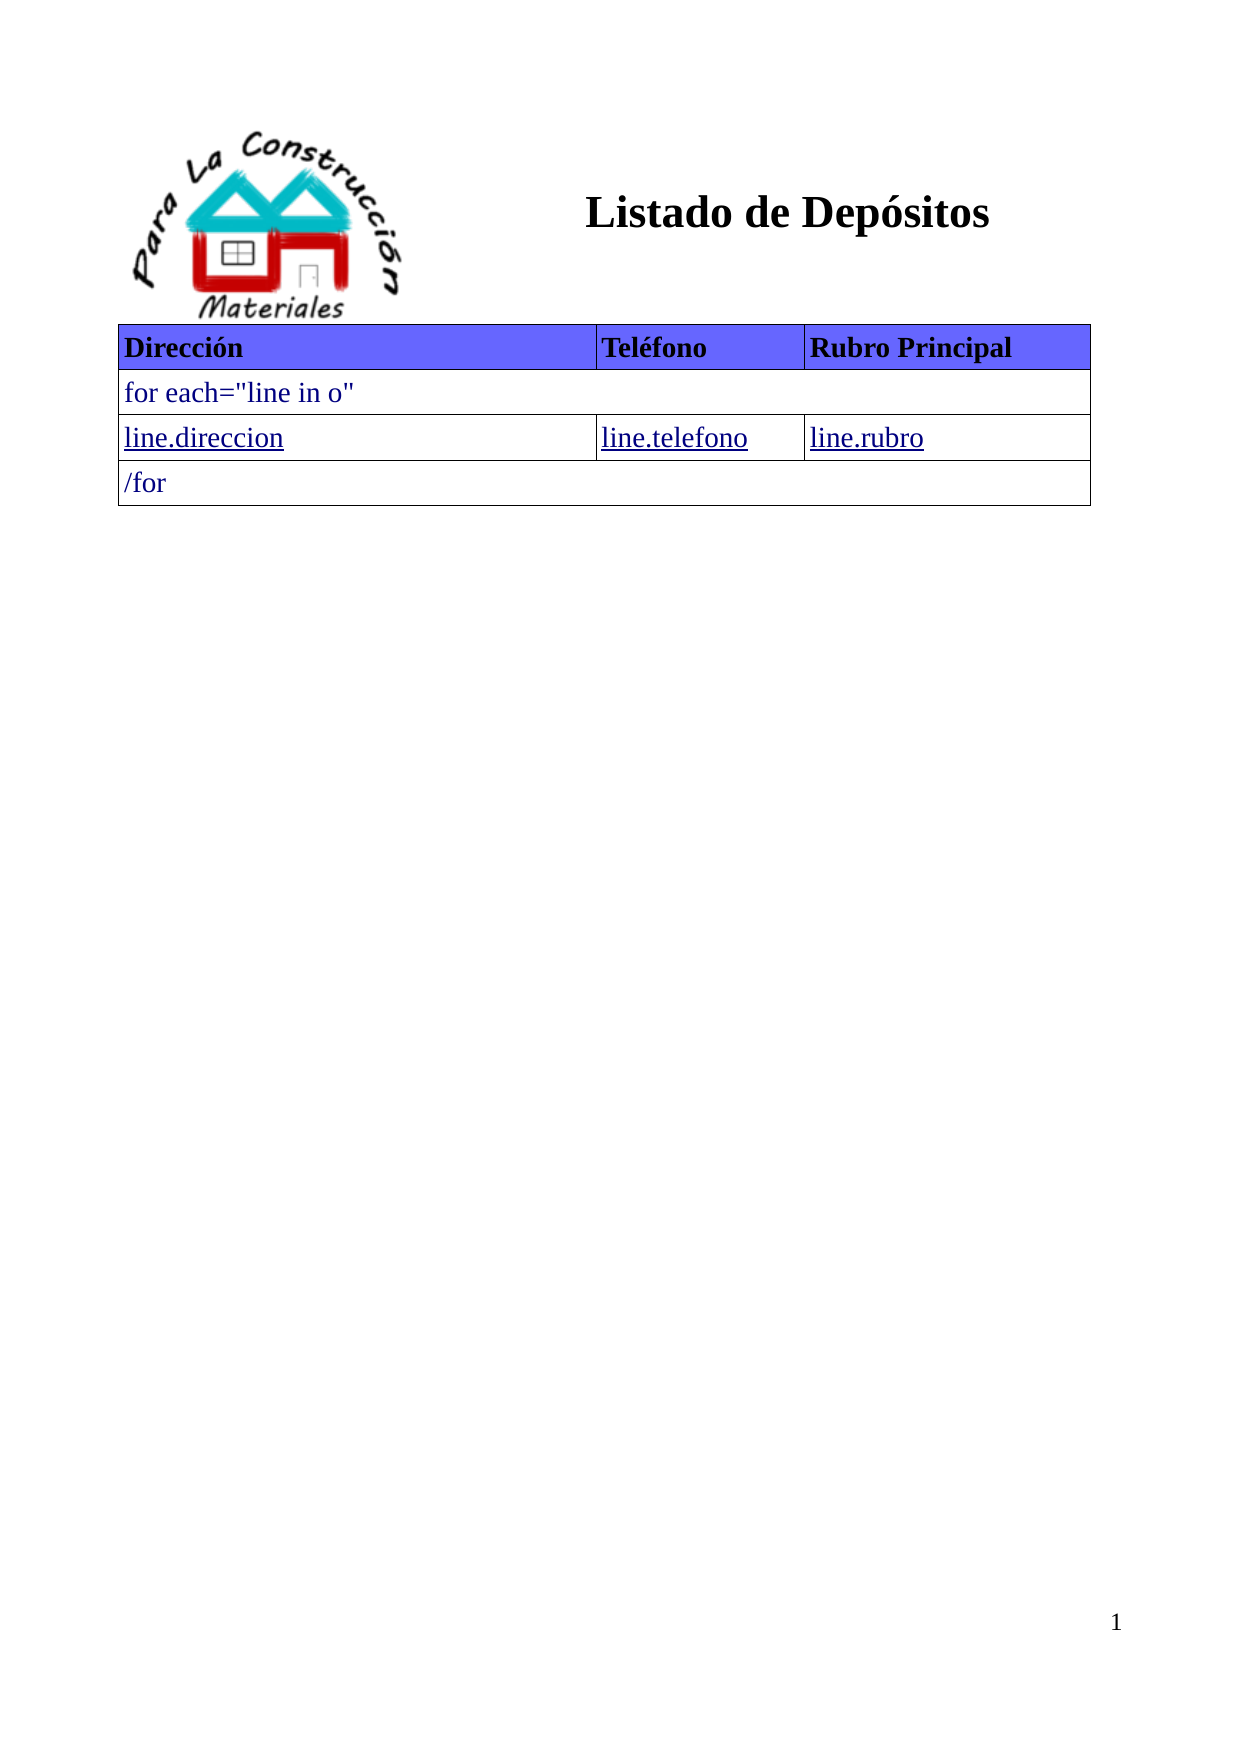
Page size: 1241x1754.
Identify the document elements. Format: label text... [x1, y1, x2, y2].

table_cell line.telefono [597, 415, 804, 459]
table_cell /for [119, 461, 1090, 504]
table_cell line.rubro [805, 415, 1090, 459]
table_header Teléfono [597, 325, 804, 369]
table_header Dirección [119, 325, 596, 369]
picture [127, 119, 413, 334]
table_header Rubro Principal [805, 325, 1090, 369]
table_cell for each="line in o" [119, 370, 1090, 414]
table_cell line.direccion [119, 415, 596, 459]
